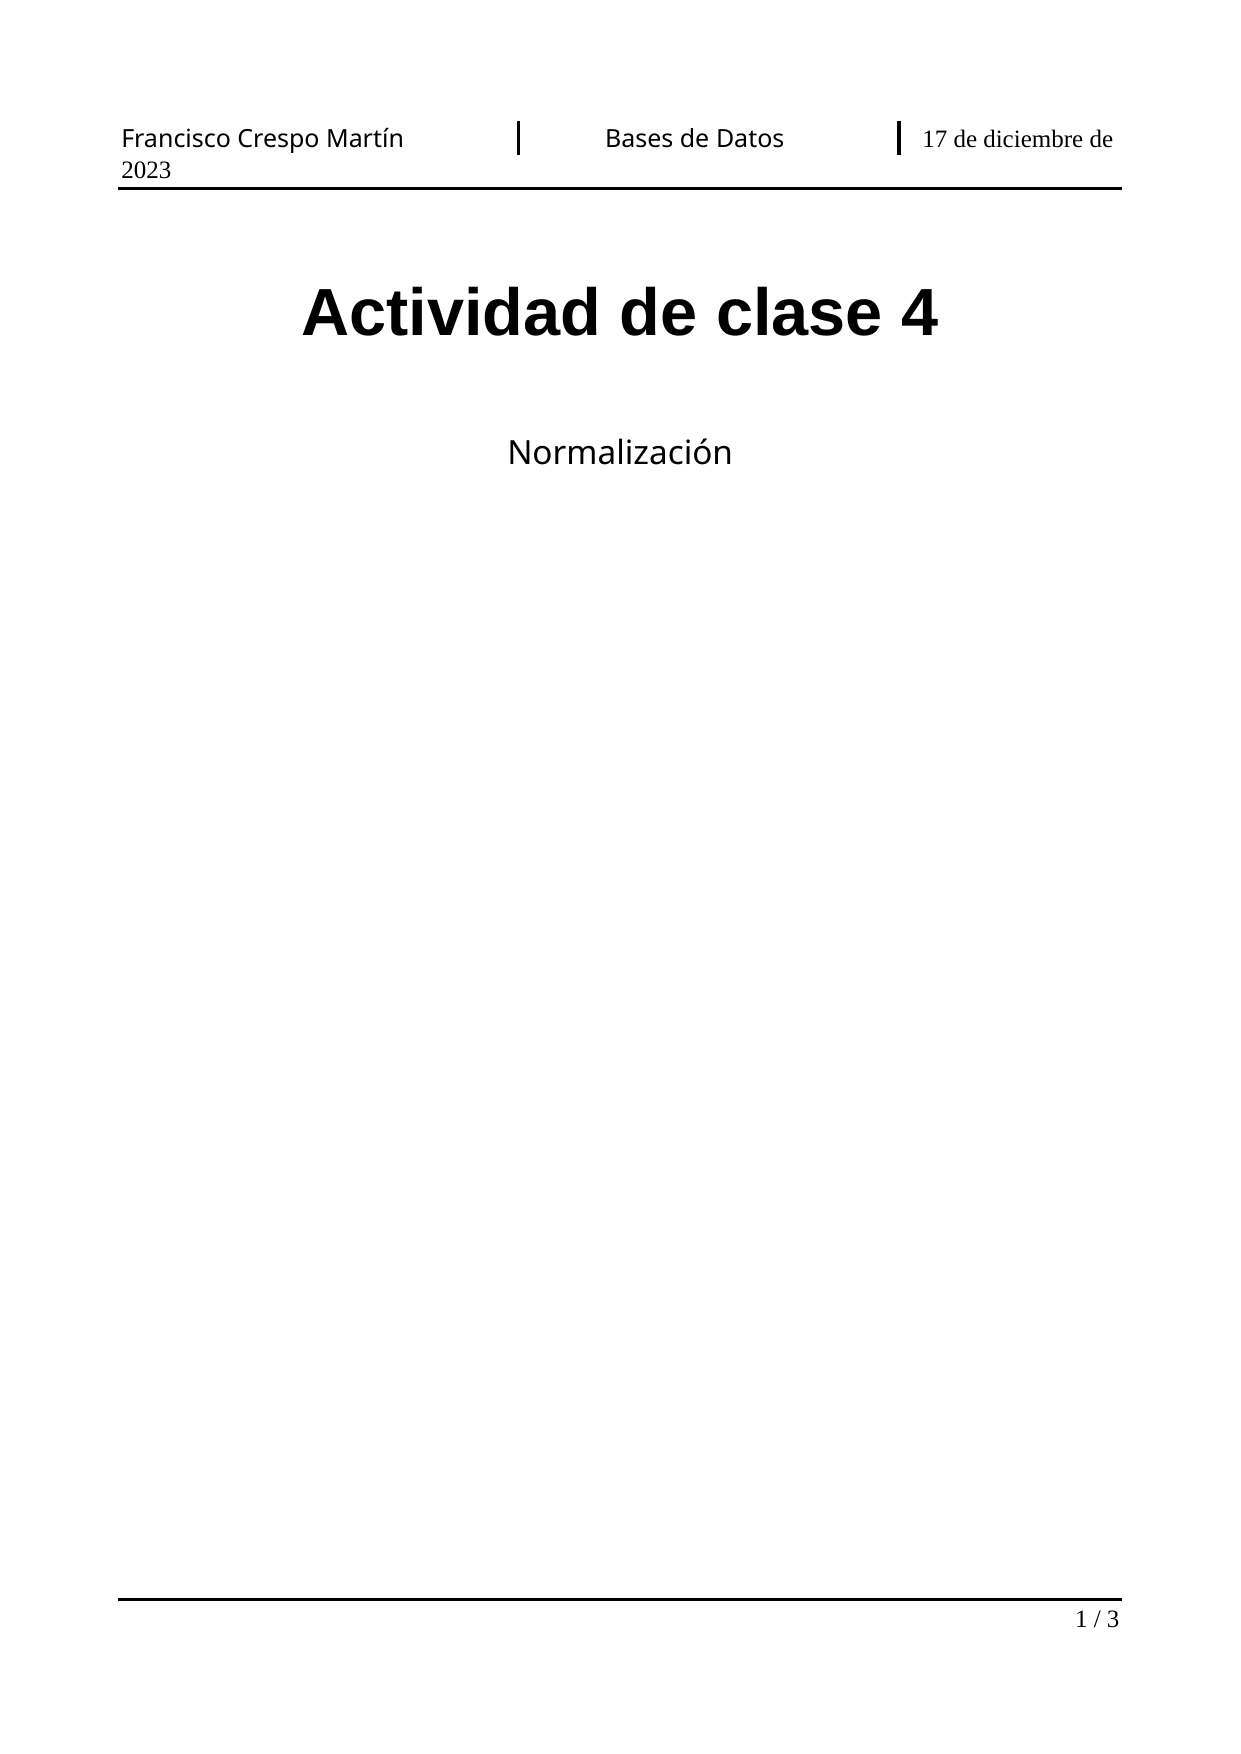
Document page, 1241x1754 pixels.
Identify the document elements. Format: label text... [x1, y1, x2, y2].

text Normalización [118, 429, 1122, 474]
title Actividad de clase 4 [118, 273, 1122, 350]
